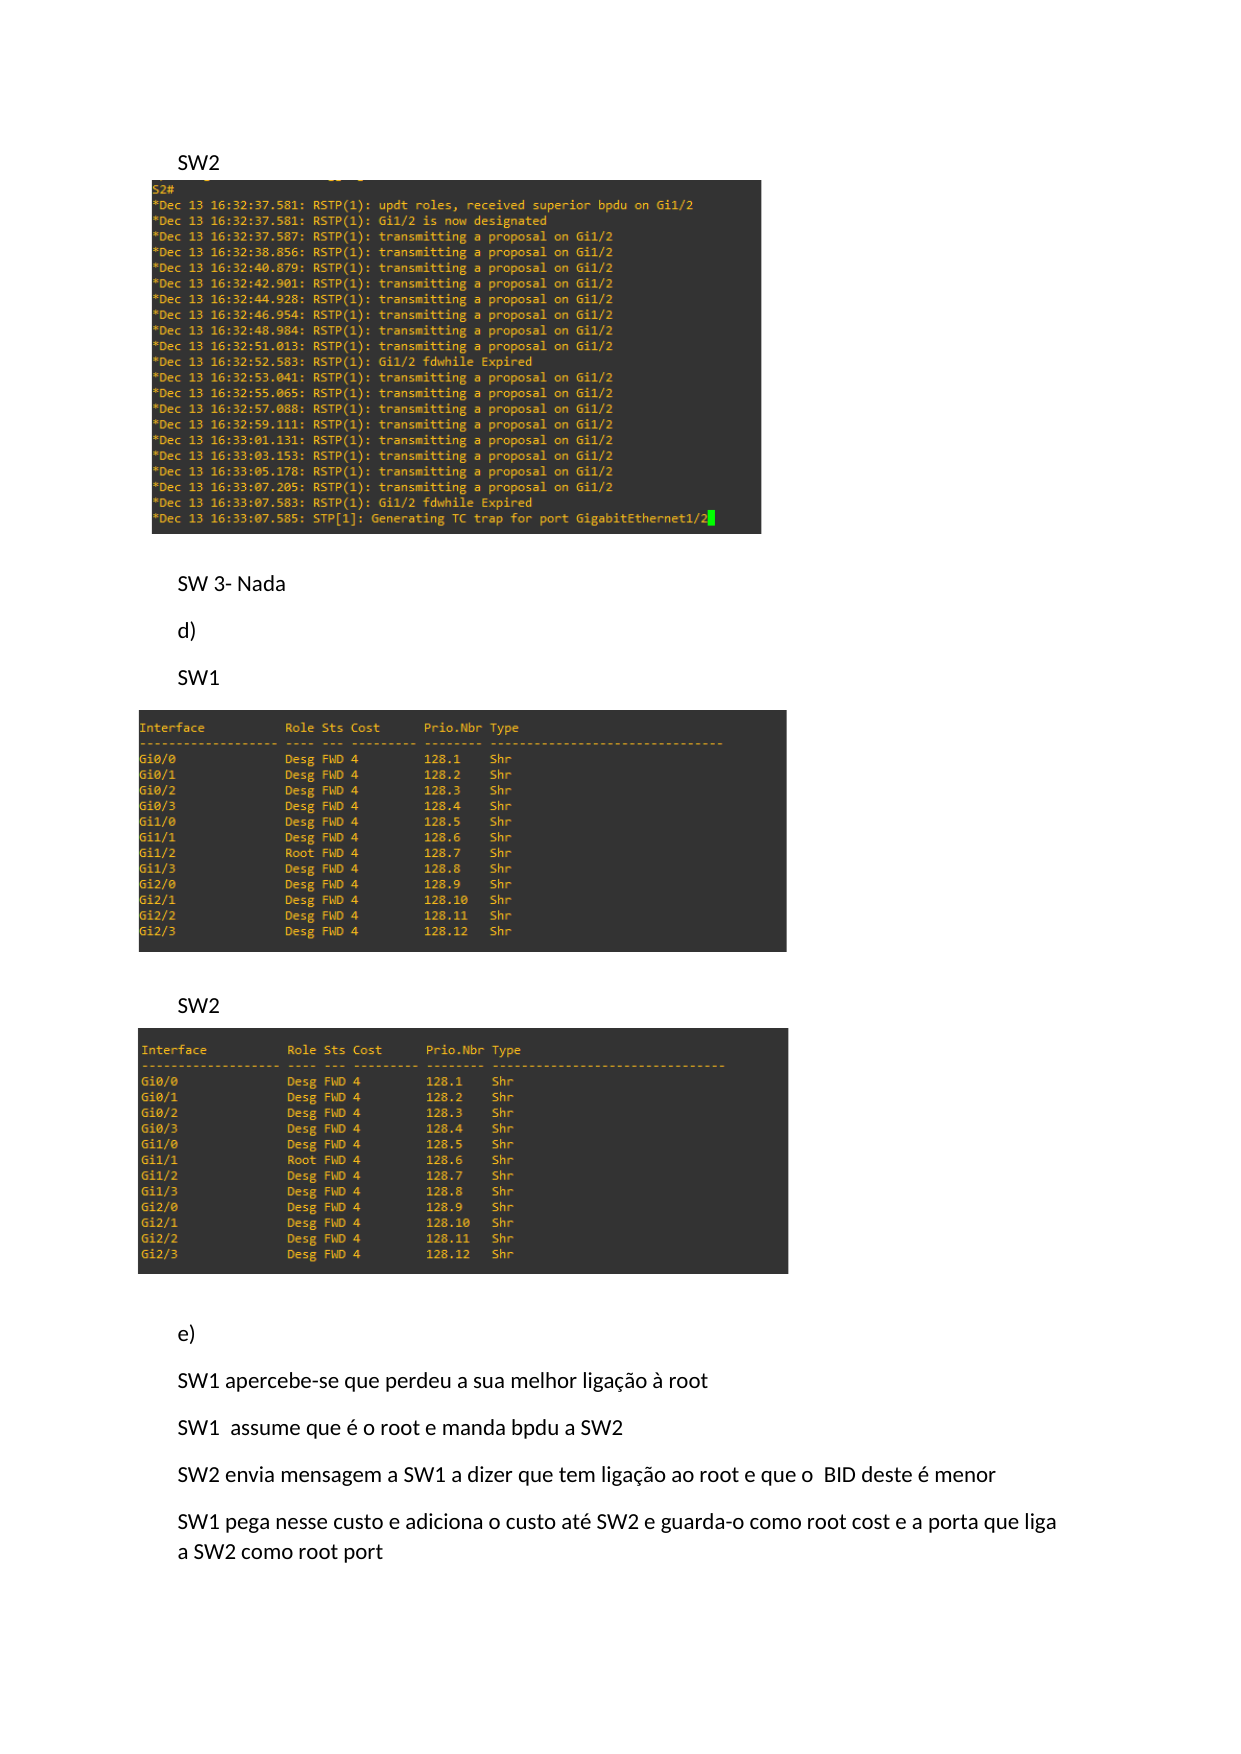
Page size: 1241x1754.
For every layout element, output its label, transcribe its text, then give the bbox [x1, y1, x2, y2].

text SW 3- Nada [177, 569, 1063, 597]
picture [151, 180, 762, 534]
text SW2 [177, 991, 1063, 1019]
text SW2 [177, 148, 1063, 176]
text SW1 apercebe-se que perdeu a sua melhor ligação à root [177, 1366, 1063, 1394]
text SW1 pega nesse custo e adiciona o custo até SW2 e guarda-o como root cost e a porta que liga a SW2 como root port [177, 1507, 1063, 1565]
picture [137, 1028, 789, 1274]
text SW1 assume que é o root e manda bpdu a SW2 [177, 1413, 1063, 1441]
text SW1 [177, 663, 1063, 691]
text d) [177, 616, 1063, 644]
picture [138, 710, 787, 952]
text e) [177, 1319, 1063, 1347]
text SW2 envia mensagem a SW1 a dizer que tem ligação ao root e que o BID deste é menor [177, 1460, 1063, 1488]
